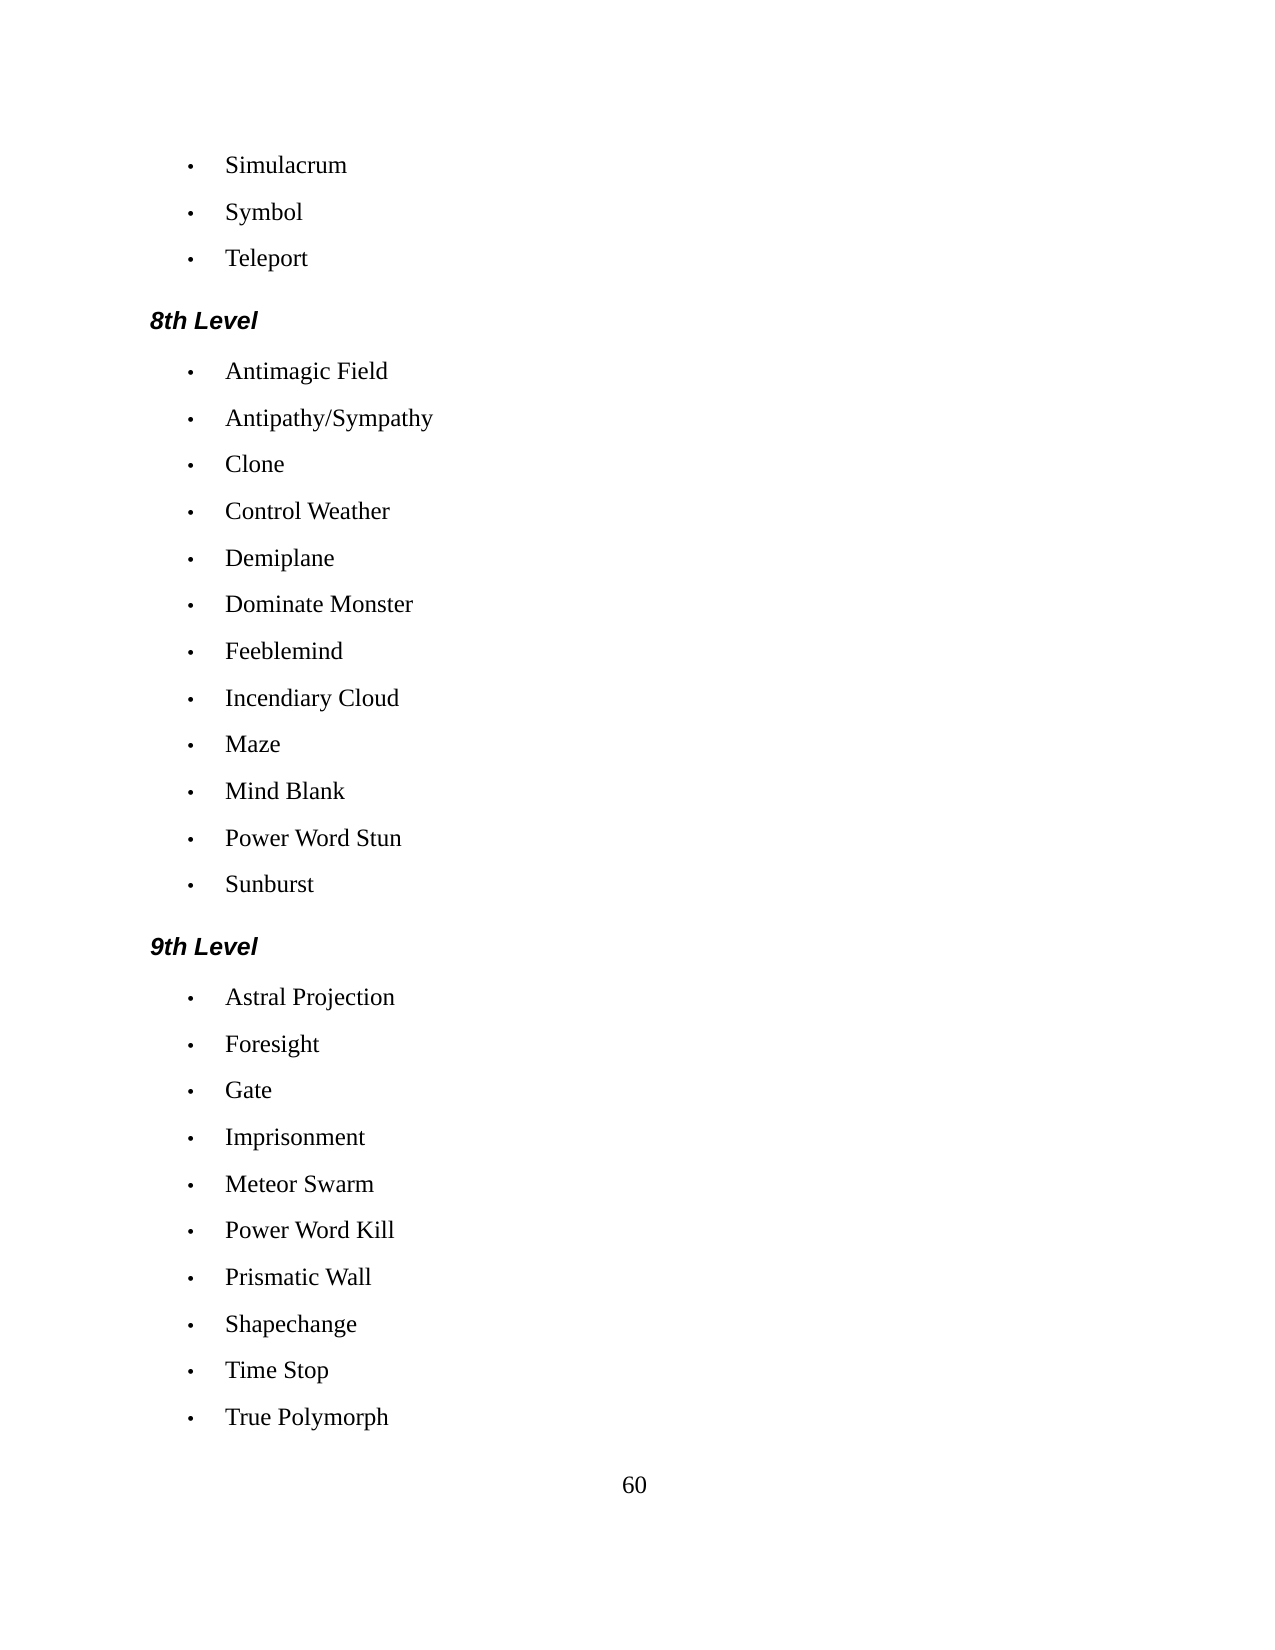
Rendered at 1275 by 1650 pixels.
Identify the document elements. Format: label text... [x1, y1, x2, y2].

subtitle 8th Level [150, 306, 1125, 334]
list Gate [187, 1075, 1125, 1104]
list Power Word Kill [187, 1215, 1125, 1244]
list Feeblemind [187, 636, 1125, 665]
list Simulacrum [187, 150, 1125, 179]
list Astral Projection [187, 982, 1125, 1011]
list Teleport [187, 243, 1125, 272]
list Foresight [187, 1029, 1125, 1057]
list Sunburst [187, 869, 1125, 898]
list Antipathy/Sympathy [187, 403, 1125, 431]
list True Polymorph [187, 1402, 1125, 1431]
list Mind Blank [187, 776, 1125, 805]
list Control Weather [187, 496, 1125, 525]
list Demiplane [187, 543, 1125, 571]
list Power Word Stun [187, 823, 1125, 851]
list Meteor Swarm [187, 1169, 1125, 1197]
list Symbol [187, 197, 1125, 225]
list Prismatic Wall [187, 1262, 1125, 1291]
list Dominate Monster [187, 589, 1125, 618]
list Incendiary Cloud [187, 683, 1125, 711]
list Shapechange [187, 1309, 1125, 1337]
list Antimagic Field [187, 356, 1125, 385]
list Imprisonment [187, 1122, 1125, 1151]
subtitle 9th Level [150, 932, 1125, 961]
list Maze [187, 729, 1125, 758]
list Clone [187, 449, 1125, 478]
list Time Stop [187, 1355, 1125, 1384]
